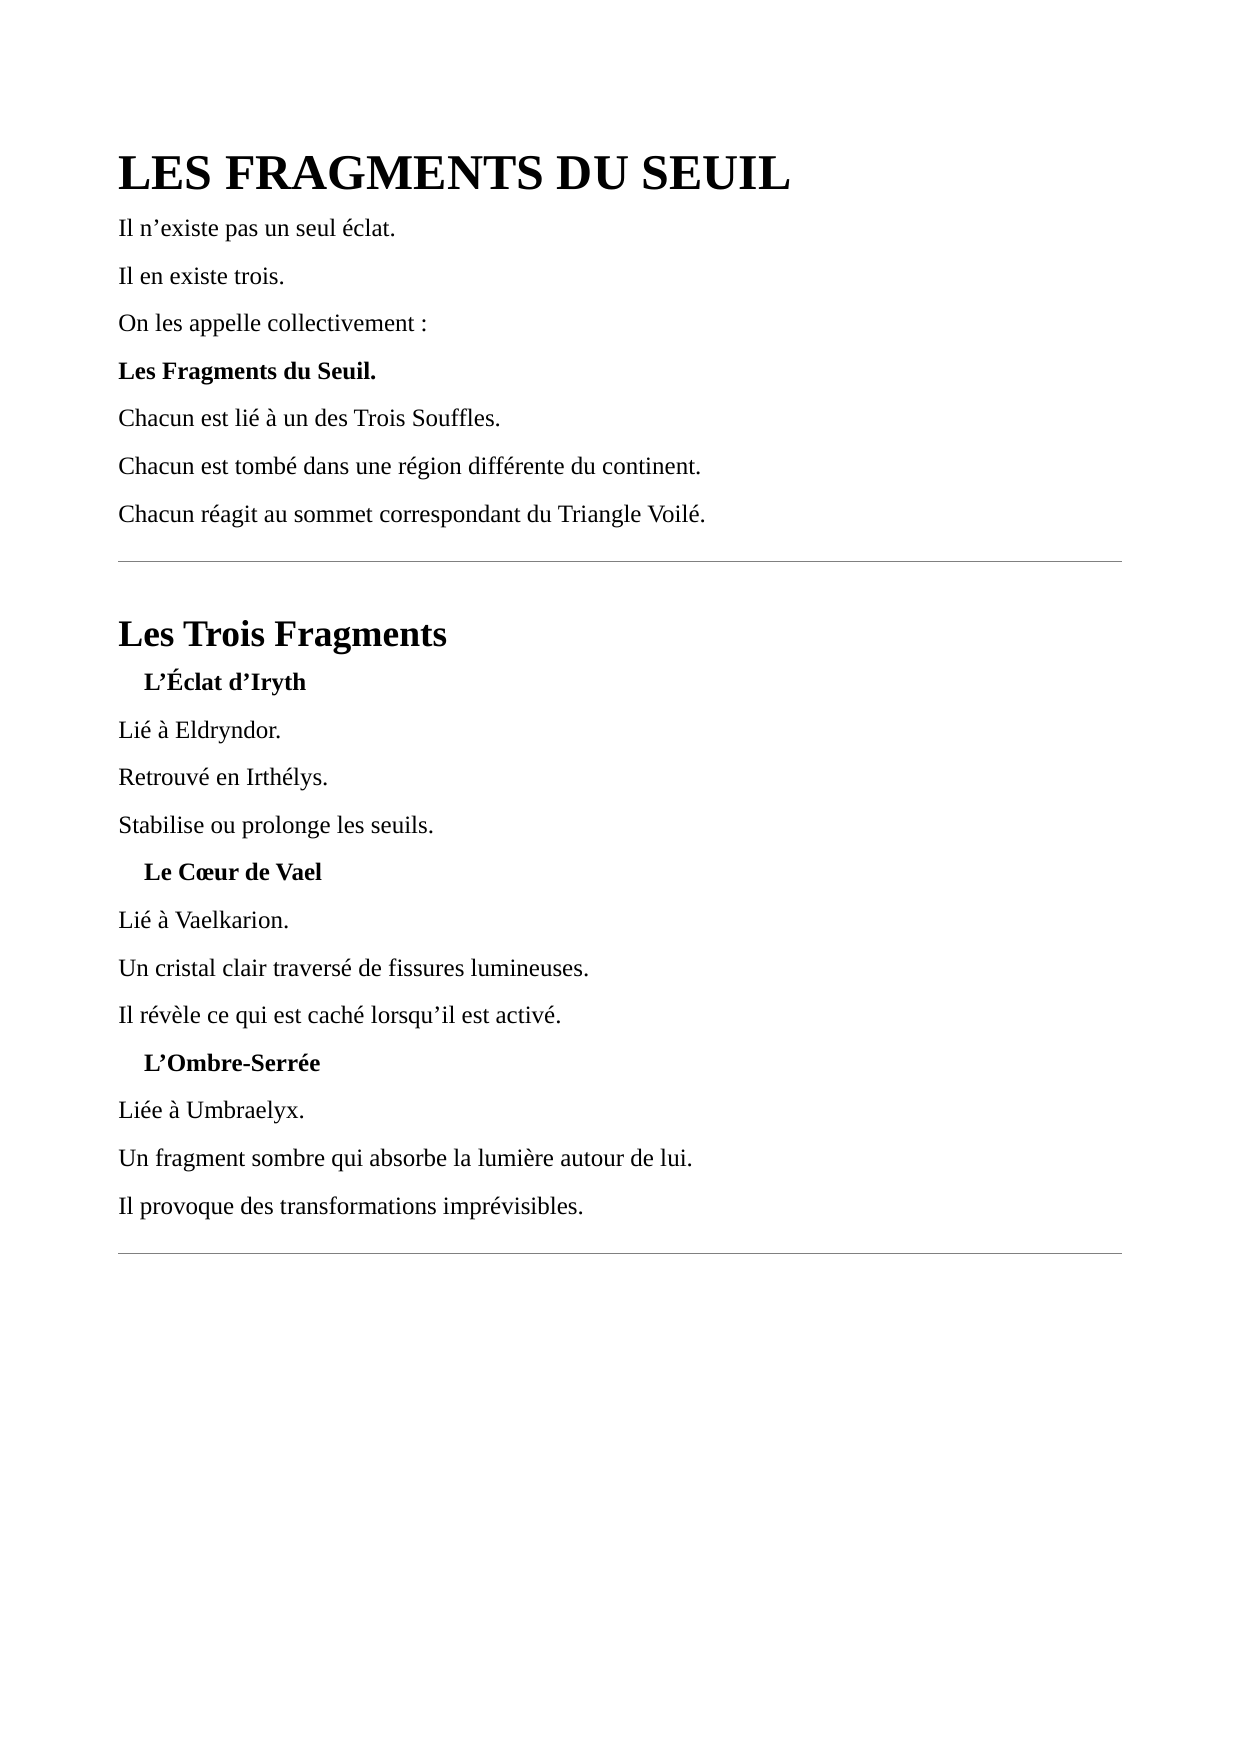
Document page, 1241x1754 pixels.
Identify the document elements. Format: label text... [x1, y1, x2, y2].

text Chacun est lié à un des Trois Souffles. [118, 403, 1122, 432]
text Liée à Umbraelyx. [118, 1096, 1122, 1124]
text Un fragment sombre qui absorbe la lumière autour de lui. [118, 1143, 1122, 1172]
text Il provoque des transformations imprévisibles. [118, 1191, 1122, 1219]
text Chacun est tombé dans une région différente du continent. [118, 451, 1122, 480]
text 🔹 Le Cœur de Vael [118, 857, 1122, 886]
text Retrouvé en Irthélys. [118, 762, 1122, 791]
text Lié à Vaelkarion. [118, 905, 1122, 934]
text 🔹 L’Ombre-Serrée [118, 1048, 1122, 1077]
text Il n’existe pas un seul éclat. [118, 213, 1122, 242]
text Il révèle ce qui est caché lorsqu’il est activé. [118, 1000, 1122, 1029]
subtitle LES FRAGMENTS DU SEUIL [118, 143, 1122, 201]
text On les appelle collectivement : [118, 308, 1122, 337]
text Il en existe trois. [118, 261, 1122, 289]
text Chacun réagit au sommet correspondant du Triangle Voilé. [118, 499, 1122, 527]
text Lié à Eldryndor. [118, 715, 1122, 743]
text Un cristal clair traversé de fissures lumineuses. [118, 953, 1122, 981]
text 🔹 L’Éclat d’Iryth [118, 667, 1122, 696]
subtitle Les Trois Fragments [118, 611, 1122, 654]
text Les Fragments du Seuil. [118, 356, 1122, 385]
text Stabilise ou prolonge les seuils. [118, 810, 1122, 839]
